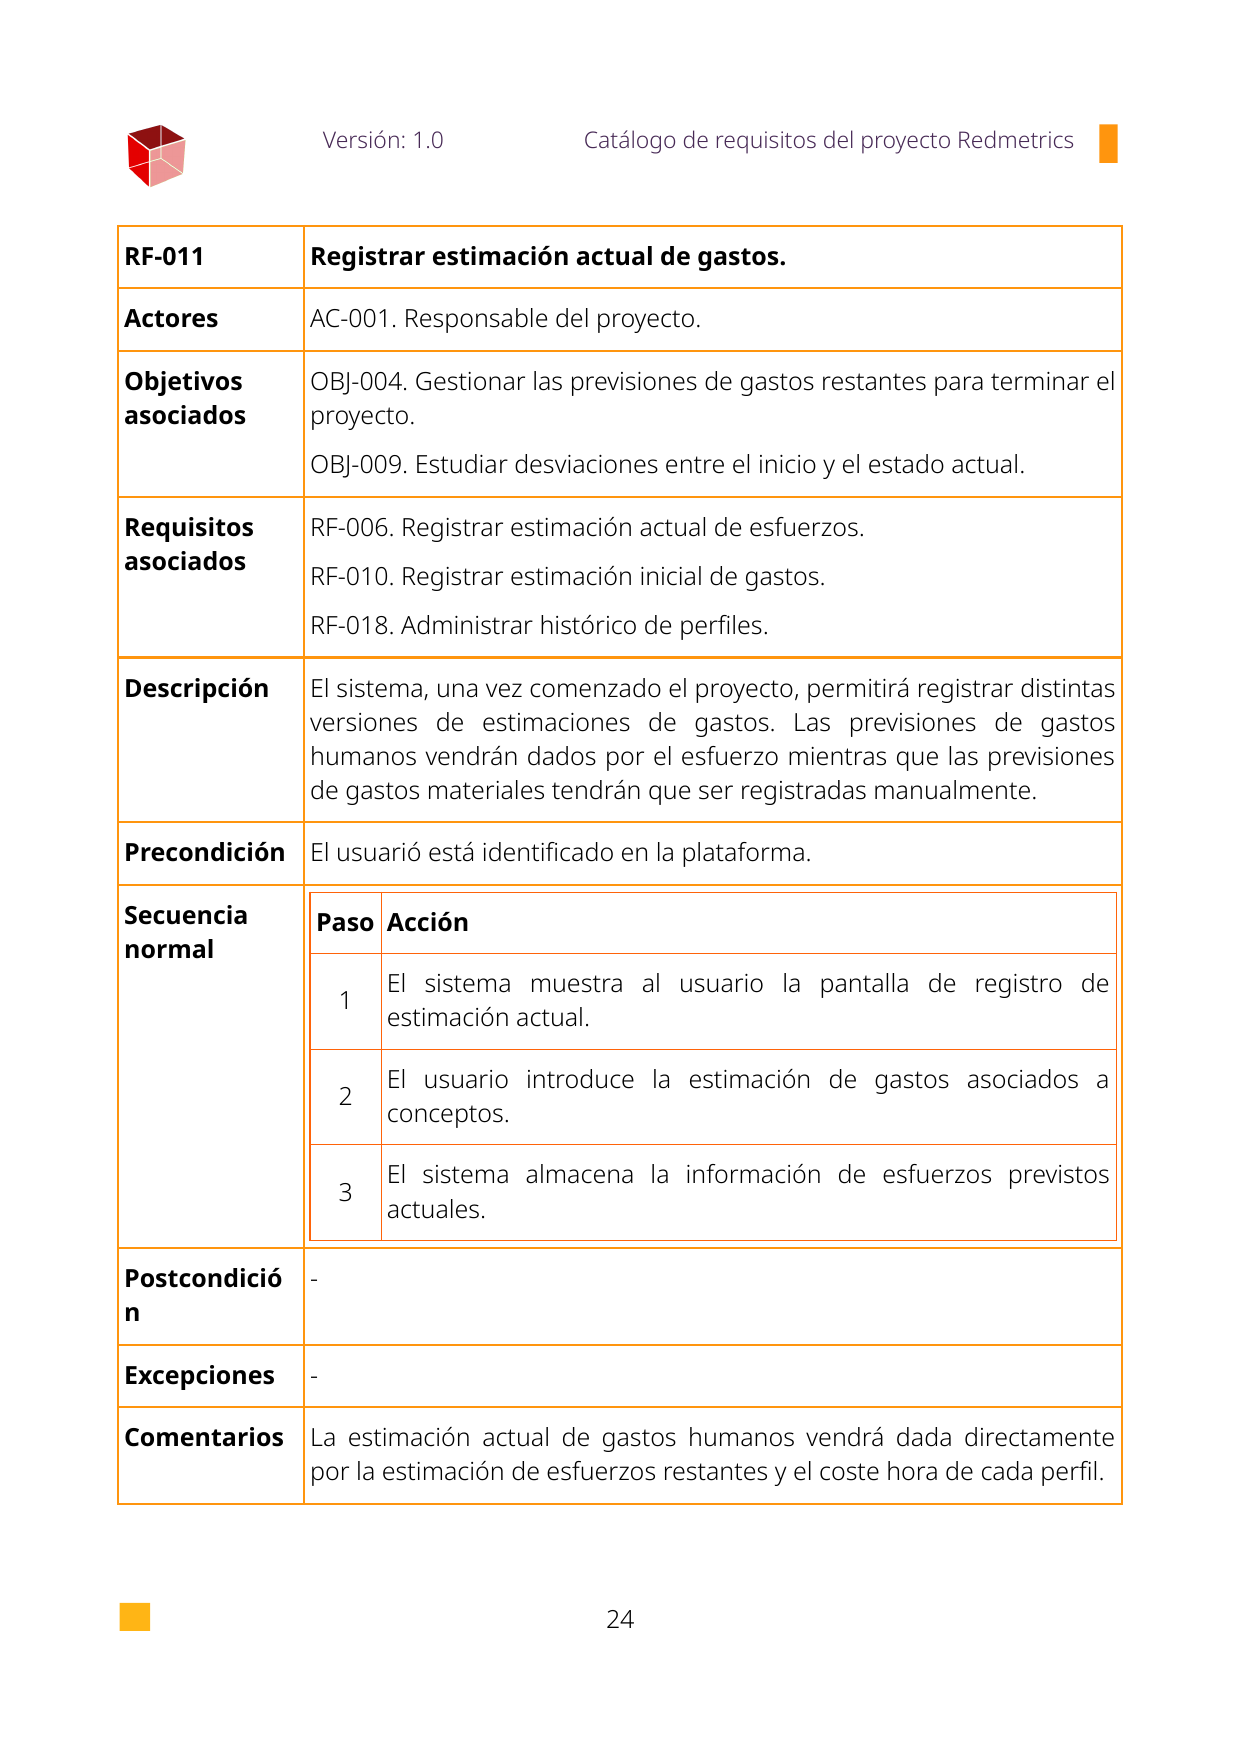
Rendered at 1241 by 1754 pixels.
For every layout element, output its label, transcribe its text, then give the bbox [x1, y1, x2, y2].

table_cell Objetivos asociados [119, 352, 303, 496]
table_cell AC-001. Responsable del proyecto. [305, 289, 1121, 350]
table_cell OBJ-004. Gestionar las previsiones de gastos restantes para terminar el proyecto. OBJ-009. Estudiar desviaciones entre el inicio y el estado actual. [305, 352, 1121, 496]
table_cell 1 [311, 954, 381, 1049]
table_cell El sistema, una vez comenzado el proyecto, permitirá registrar distintas versiones de estimaciones de gastos. Las previsiones de gastos humanos vendrán dados por el esfuerzo mientras que las previsiones de gastos materiales tendrán que ser registradas manualmente. [305, 659, 1121, 821]
table_cell Secuencia normal [119, 886, 303, 1247]
table_header RF-011 [119, 227, 303, 287]
table_cell El sistema almacena la información de esfuerzos previstos actuales. [382, 1145, 1116, 1240]
table_cell La estimación actual de gastos humanos vendrá dada directamente por la estimación de esfuerzos restantes y el coste hora de cada perfil. [305, 1408, 1121, 1503]
table_cell 3 [311, 1145, 381, 1240]
table_cell El usuarió está identificado en la plataforma. [305, 823, 1121, 884]
table_cell El sistema muestra al usuario la pantalla de registro de estimación actual. [382, 954, 1116, 1049]
table_cell Actores [119, 289, 303, 350]
table_header Registrar estimación actual de gastos. [305, 227, 1121, 287]
table_cell RF-006. Registrar estimación actual de esfuerzos. RF-010. Registrar estimación inicial de gastos. RF-018. Administrar histórico de perfiles. [305, 498, 1121, 656]
table_cell - [305, 1346, 1121, 1406]
table_cell Excepciones [119, 1346, 303, 1406]
table_cell 2 [311, 1050, 381, 1144]
table_header Paso [311, 893, 381, 953]
table_cell Precondición [119, 823, 303, 884]
table_cell Comentarios [119, 1408, 303, 1503]
table_cell - [305, 1249, 1121, 1343]
table_cell [305, 886, 1121, 1247]
table_header Acción [382, 893, 1116, 953]
table_cell Descripción [119, 659, 303, 821]
table_cell El usuario introduce la estimación de gastos asociados a conceptos. [382, 1050, 1116, 1144]
picture [123, 123, 189, 189]
table_cell Postcondición [119, 1249, 303, 1343]
table_cell Requisitos asociados [119, 498, 303, 656]
